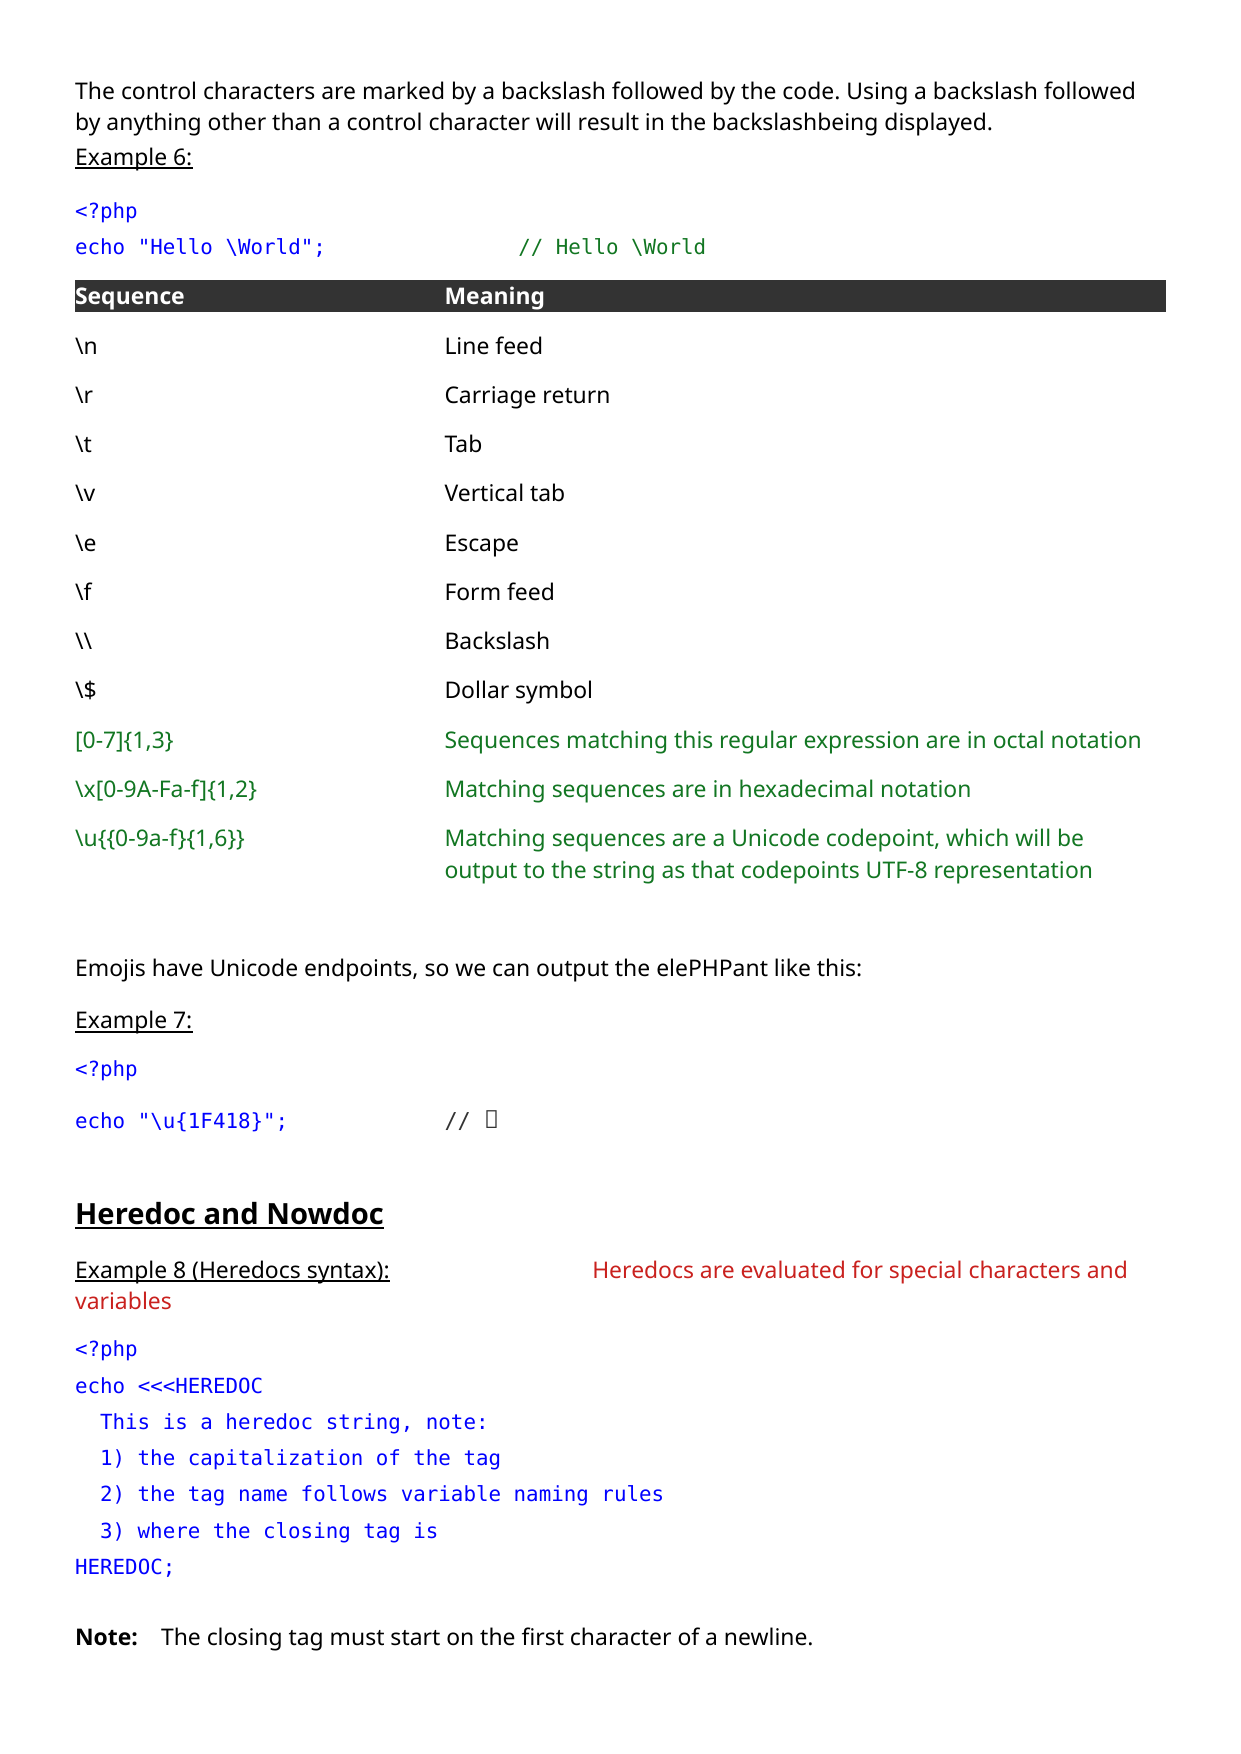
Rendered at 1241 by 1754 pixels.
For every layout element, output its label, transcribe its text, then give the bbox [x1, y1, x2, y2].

text <?php [75, 1057, 1166, 1081]
text \v Vertical tab [75, 477, 1166, 509]
text Example 7: [75, 1004, 1166, 1036]
text Heredoc and Nowdoc [75, 1193, 1166, 1233]
text \f Form feed [75, 576, 1166, 607]
text \t Tab [75, 428, 1166, 459]
text HEREDOC; [75, 1555, 1166, 1579]
text <?php [75, 199, 1166, 223]
text <?php [75, 1337, 1166, 1362]
text \e Escape [75, 527, 1166, 558]
text \n Line feed [75, 329, 1166, 361]
text 2) the tag name follows variable naming rules [75, 1482, 1166, 1507]
text Sequence Meaning [75, 280, 1166, 312]
text Emojis have Unicode endpoints, so we can output the elePHPant like this: [75, 952, 1166, 983]
text Note: The closing tag must start on the first character of a newline. [75, 1621, 1166, 1652]
text echo <<<HEREDOC [75, 1374, 1166, 1398]
text echo "Hello \World"; // Hello \World [75, 235, 1166, 259]
text 1) the capitalization of the tag [75, 1446, 1166, 1470]
text 3) where the closing tag is [75, 1519, 1166, 1543]
text \\ Backslash [75, 625, 1166, 656]
text \r Carriage return [75, 379, 1166, 410]
text \$ Dollar symbol [75, 674, 1166, 706]
text [0-7]{1,3} Sequences matching this regular expression are in octal notation [75, 724, 1166, 755]
text Example 8 (Heredocs syntax): Heredocs are evaluated for special characters and variables [75, 1254, 1166, 1316]
text Example 6: [75, 141, 1166, 172]
text The control characters are marked by a backslash followed by the code. Using a backslash followed by anything other than a control character will result in the backslashbeing displayed. [75, 75, 1166, 137]
text \x[0-9A-Fa-f]{1,2} Matching sequences are in hexadecimal notation [75, 773, 1166, 804]
text echo "\u{1F418}"; // 🐘 [75, 1102, 1166, 1136]
text \u{{0-9a-f}{1,6}} Matching sequences are a Unicode codepoint, which will be output to the string as that codepoints UTF-8 representation [75, 822, 1166, 885]
text This is a heredoc string, note: [75, 1410, 1166, 1434]
